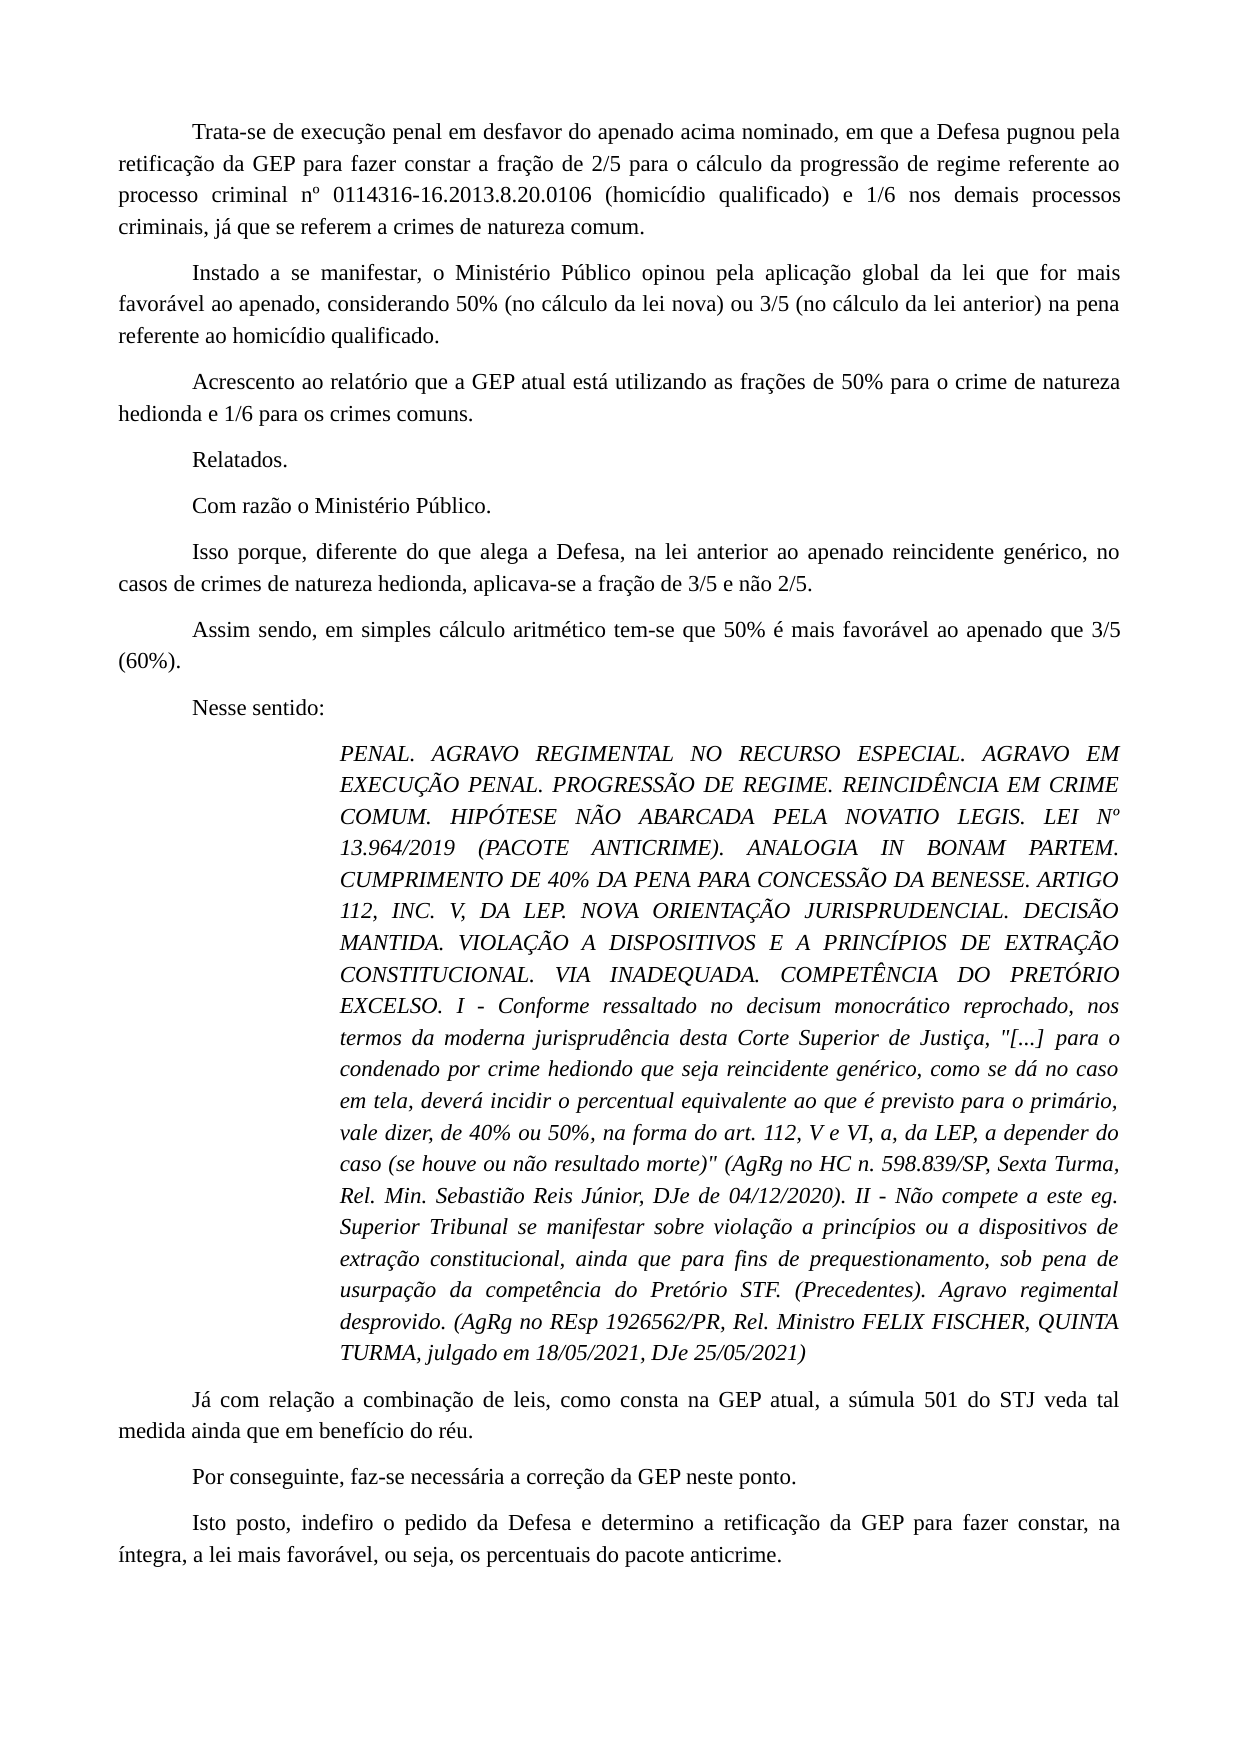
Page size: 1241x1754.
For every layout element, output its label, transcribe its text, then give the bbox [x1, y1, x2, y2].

text Assim sendo, em simples cálculo aritmético tem-se que 50% é mais favorável ao apenado que 3/5 (60%). [118, 616, 1122, 674]
text Relatados. [118, 446, 1122, 472]
text Isso porque, diferente do que alega a Defesa, na lei anterior ao apenado reincidente genérico, no casos de crimes de natureza hedionda, aplicava-se a fração de 3/5 e não 2/5. [118, 538, 1122, 596]
text Isto posto, indefiro o pedido da Defesa e determino a retificação da GEP para fazer constar, na íntegra, a lei mais favorável, ou seja, os percentuais do pacote anticrime. [118, 1509, 1122, 1567]
text Com razão o Ministério Público. [118, 492, 1122, 518]
text PENAL. AGRAVO REGIMENTAL NO RECURSO ESPECIAL. AGRAVO EM EXECUÇÃO PENAL. PROGRESSÃO DE REGIME. REINCIDÊNCIA EM CRIME COMUM. HIPÓTESE NÃO ABARCADA PELA NOVATIO LEGIS. LEI Nº 13.964/2019 (PACOTE ANTICRIME). ANALOGIA IN BONAM PARTEM. CUMPRIMENTO DE 40% DA PENA PARA CONCESSÃO DA BENESSE. ARTIGO 112, INC. V, DA LEP. NOVA ORIENTAÇÃO JURISPRUDENCIAL. DECISÃO MANTIDA. VIOLAÇÃO A DISPOSITIVOS E A PRINCÍPIOS DE EXTRAÇÃO CONSTITUCIONAL. VIA INADEQUADA. COMPETÊNCIA DO PRETÓRIO EXCELSO. I - Conforme ressaltado no decisum monocrático reprochado, nos termos da moderna jurisprudência desta Corte Superior de Justiça, "[...] para o condenado por crime hediondo que seja reincidente genérico, como se dá no caso em tela, deverá incidir o percentual equivalente ao que é previsto para o primário, vale dizer, de 40% ou 50%, na forma do art. 112, V e VI, a, da LEP, a depender do caso (se houve ou não resultado morte)" (AgRg no HC n. 598.839/SP, Sexta Turma, Rel. Min. Sebastião Reis Júnior, DJe de 04/12/2020). II - Não compete a este eg. Superior Tribunal se manifestar sobre violação a princípios ou a dispositivos de extração constitucional, ainda que para fins de prequestionamento, sob pena de usurpação da competência do Pretório STF. (Precedentes). Agravo regimental desprovido. (AgRg no REsp 1926562/PR, Rel. Ministro FELIX FISCHER, QUINTA TURMA, julgado em 18/05/2021, DJe 25/05/2021) [339, 740, 1122, 1366]
text Trata-se de execução penal em desfavor do apenado acima nominado, em que a Defesa pugnou pela retificação da GEP para fazer constar a fração de 2/5 para o cálculo da progressão de regime referente ao processo criminal nº 0114316-16.2013.8.20.0106 (homicídio qualificado) e 1/6 nos demais processos criminais, já que se referem a crimes de natureza comum. [118, 118, 1122, 239]
text Já com relação a combinação de leis, como consta na GEP atual, a súmula 501 do STJ veda tal medida ainda que em benefício do réu. [118, 1386, 1122, 1443]
text Nesse sentido: [118, 694, 1122, 720]
text Instado a se manifestar, o Ministério Público opinou pela aplicação global da lei que for mais favorável ao apenado, considerando 50% (no cálculo da lei nova) ou 3/5 (no cálculo da lei anterior) na pena referente ao homicídio qualificado. [118, 259, 1122, 348]
text Acrescento ao relatório que a GEP atual está utilizando as frações de 50% para o crime de natureza hedionda e 1/6 para os crimes comuns. [118, 368, 1122, 426]
text Por conseguinte, faz-se necessária a correção da GEP neste ponto. [118, 1463, 1122, 1490]
